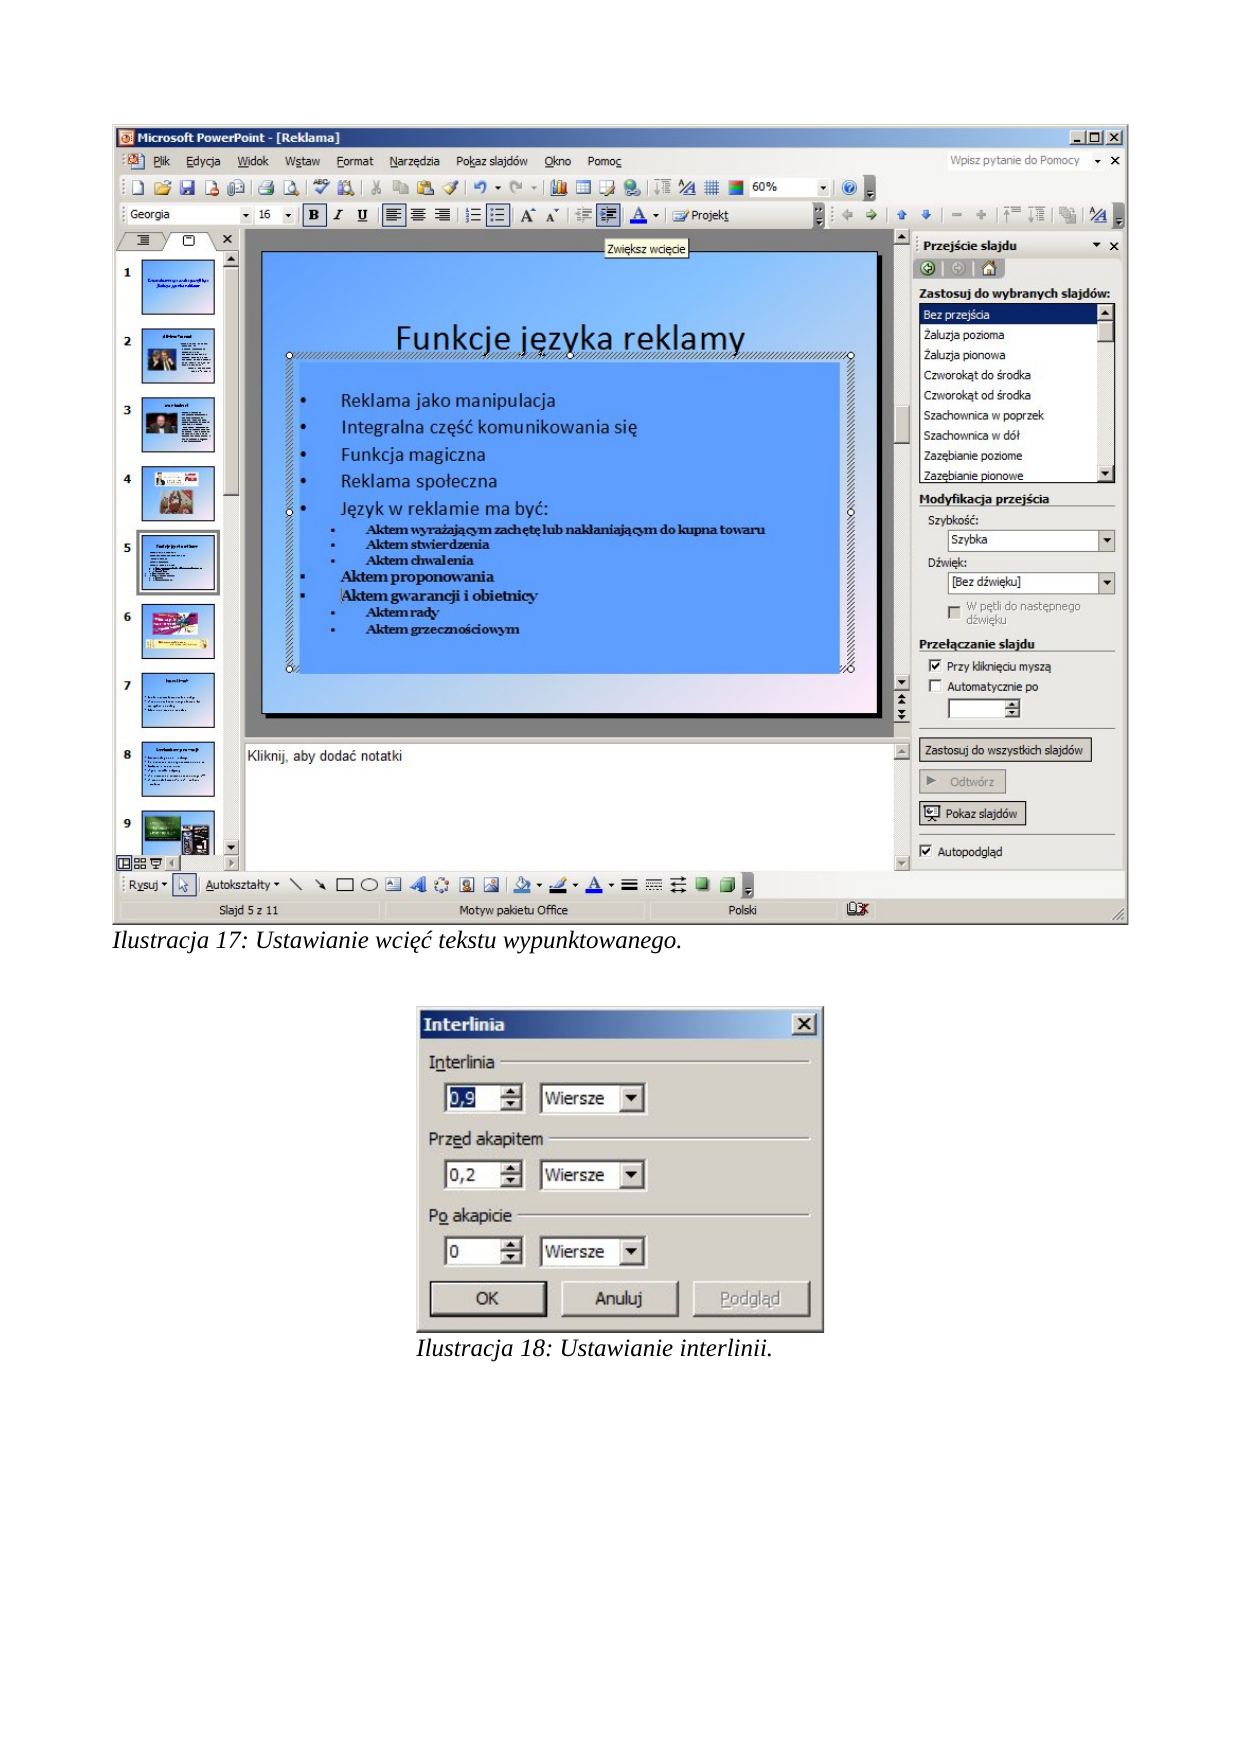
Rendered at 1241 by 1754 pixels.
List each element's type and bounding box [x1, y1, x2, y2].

table_cell [106, 125, 1134, 953]
table_cell [106, 106, 1134, 124]
table_cell [106, 954, 1134, 988]
picture [416, 1006, 825, 1333]
table_cell [106, 1396, 1134, 1436]
table_cell [106, 988, 1134, 1396]
picture [112, 124, 1129, 925]
